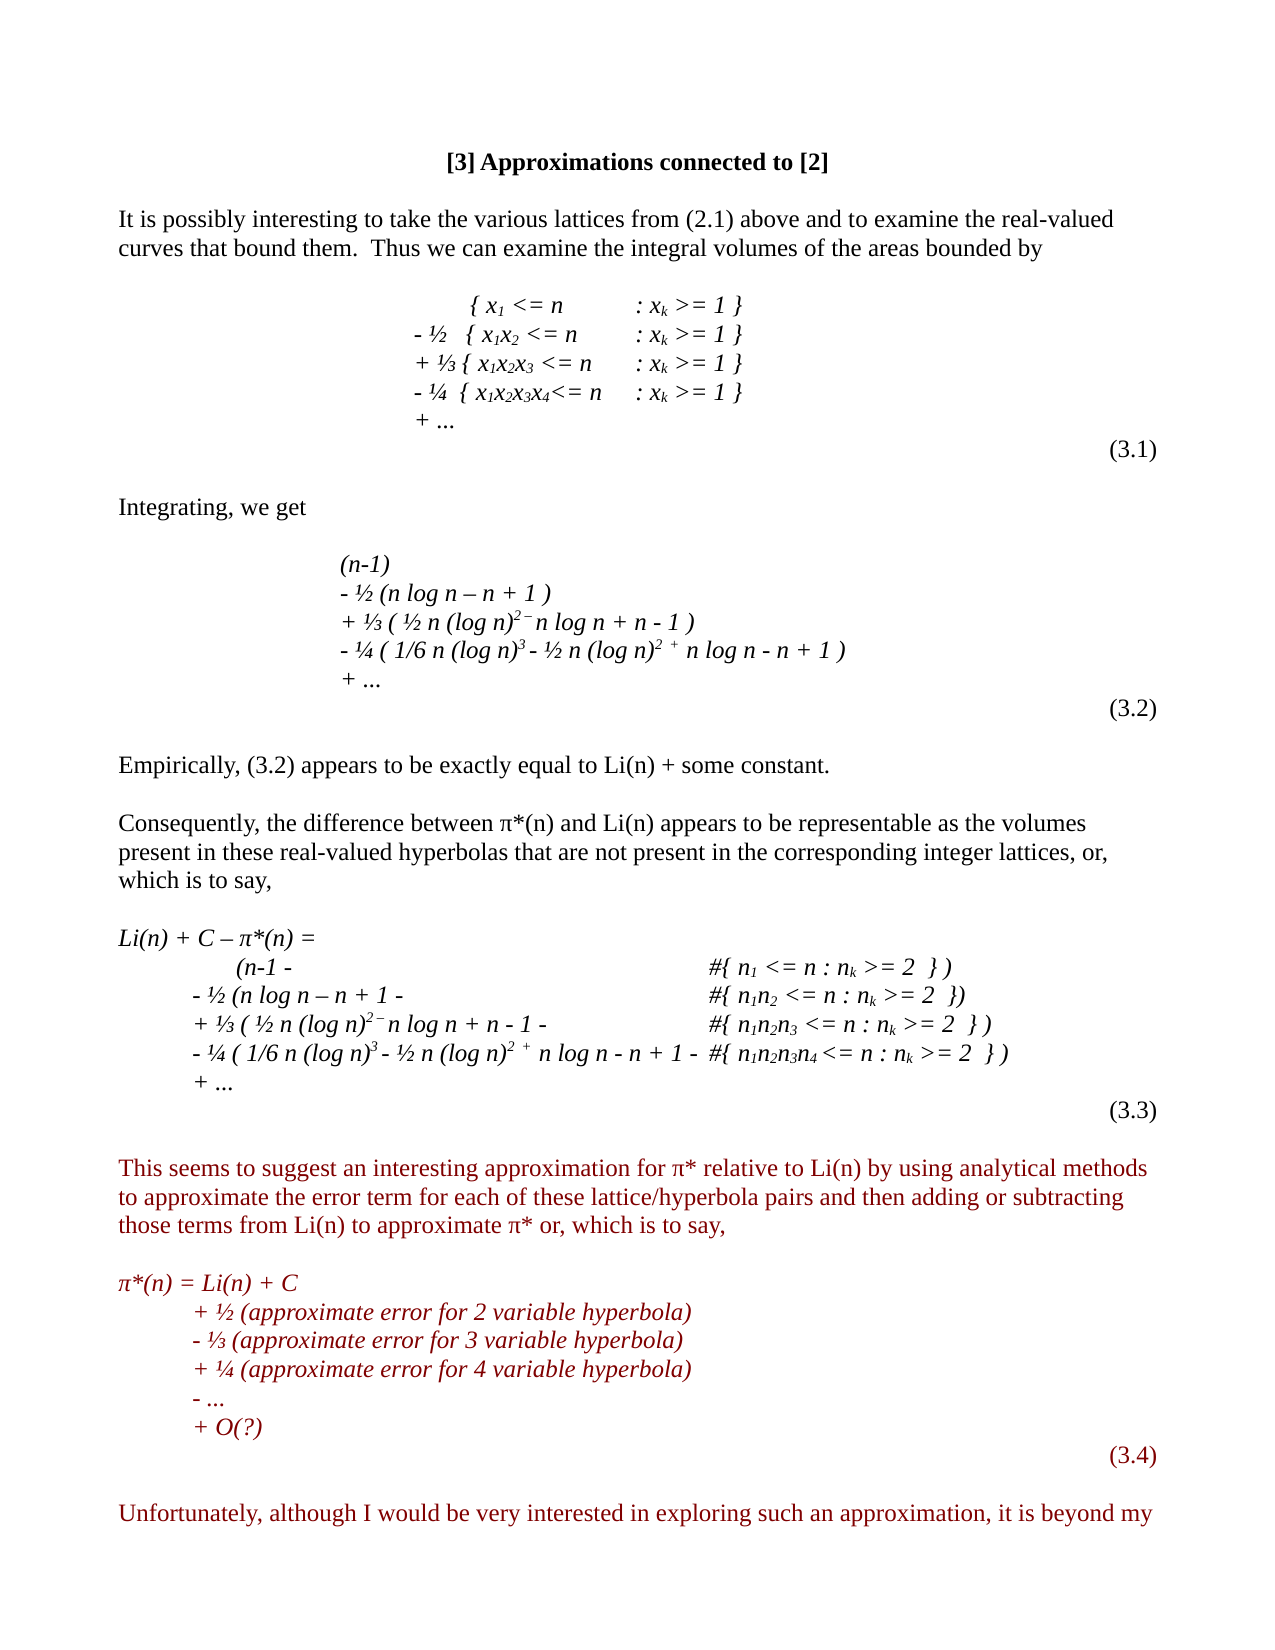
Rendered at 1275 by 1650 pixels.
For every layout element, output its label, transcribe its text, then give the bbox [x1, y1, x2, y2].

text (n-1) [118, 549, 1157, 578]
text - ½ (n log n – n + 1 - #{ n1n2 <= n : nk >= 2 }) [118, 981, 1157, 1009]
text + ½ (approximate error for 2 variable hyperbola) [118, 1297, 1157, 1326]
text + ⅓ ( ½ n (log n)2 – n log n + n - 1 ) [118, 607, 1157, 636]
text + ⅓ { x1x2x3 <= n : xk >= 1 } [118, 348, 1157, 377]
text π*(n) = Li(n) + C [118, 1268, 1157, 1297]
text + ... [118, 406, 1157, 434]
text + ¼ (approximate error for 4 variable hyperbola) [118, 1354, 1157, 1383]
text - ¼ ( 1/6 n (log n)3 - ½ n (log n)2 + n log n - n + 1 ) [118, 636, 1157, 664]
text + O(?) [118, 1412, 1157, 1441]
text - ½ (n log n – n + 1 ) [118, 578, 1157, 607]
text [3] Approximations connected to [2] [118, 147, 1157, 176]
text (3.1) [118, 434, 1157, 463]
text + ... [118, 1067, 1157, 1096]
text (3.4) [118, 1441, 1157, 1469]
text (3.2) [118, 693, 1157, 722]
text Empirically, (3.2) appears to be exactly equal to Li(n) + some constant. [118, 751, 1157, 779]
text (n-1 - #{ n1 <= n : nk >= 2 } ) [118, 952, 1157, 981]
text - ¼ ( 1/6 n (log n)3 - ½ n (log n)2 + n log n - n + 1 - #{ n1n2n3n4 <= n : nk >= 2 } ) [118, 1038, 1157, 1067]
text It is possibly interesting to take the various lattices from (2.1) above and to examine the real-valued curves that bound them. Thus we can examine the integral volumes of the areas bounded by [118, 204, 1157, 262]
text - ½ { x1x2 <= n : xk >= 1 } [118, 319, 1157, 348]
text Consequently, the difference between π*(n) and Li(n) appears to be representable as the volumes present in these real-valued hyperbolas that are not present in the corresponding integer lattices, or, which is to say, [118, 808, 1157, 894]
text - ¼ { x1x2x3x4<= n : xk >= 1 } [118, 377, 1157, 406]
text This seems to suggest an interesting approximation for π* relative to Li(n) by using analytical methods to approximate the error term for each of these lattice/hyperbola pairs and then adding or subtracting those terms from Li(n) to approximate π* or, which is to say, [118, 1153, 1157, 1239]
text + ⅓ ( ½ n (log n)2 – n log n + n - 1 - #{ n1n2n3 <= n : nk >= 2 } ) [118, 1009, 1157, 1038]
text Unfortunately, although I would be very interested in exploring such an approximation, it is beyond my [118, 1498, 1157, 1527]
text - ⅓ (approximate error for 3 variable hyperbola) [118, 1326, 1157, 1354]
text Li(n) + C – π*(n) = [118, 923, 1157, 952]
text (3.3) [118, 1096, 1157, 1124]
text + ... [118, 664, 1157, 693]
text - ... [118, 1383, 1157, 1412]
text Integrating, we get [118, 492, 1157, 521]
text { x1 <= n : xk >= 1 } [118, 291, 1157, 319]
